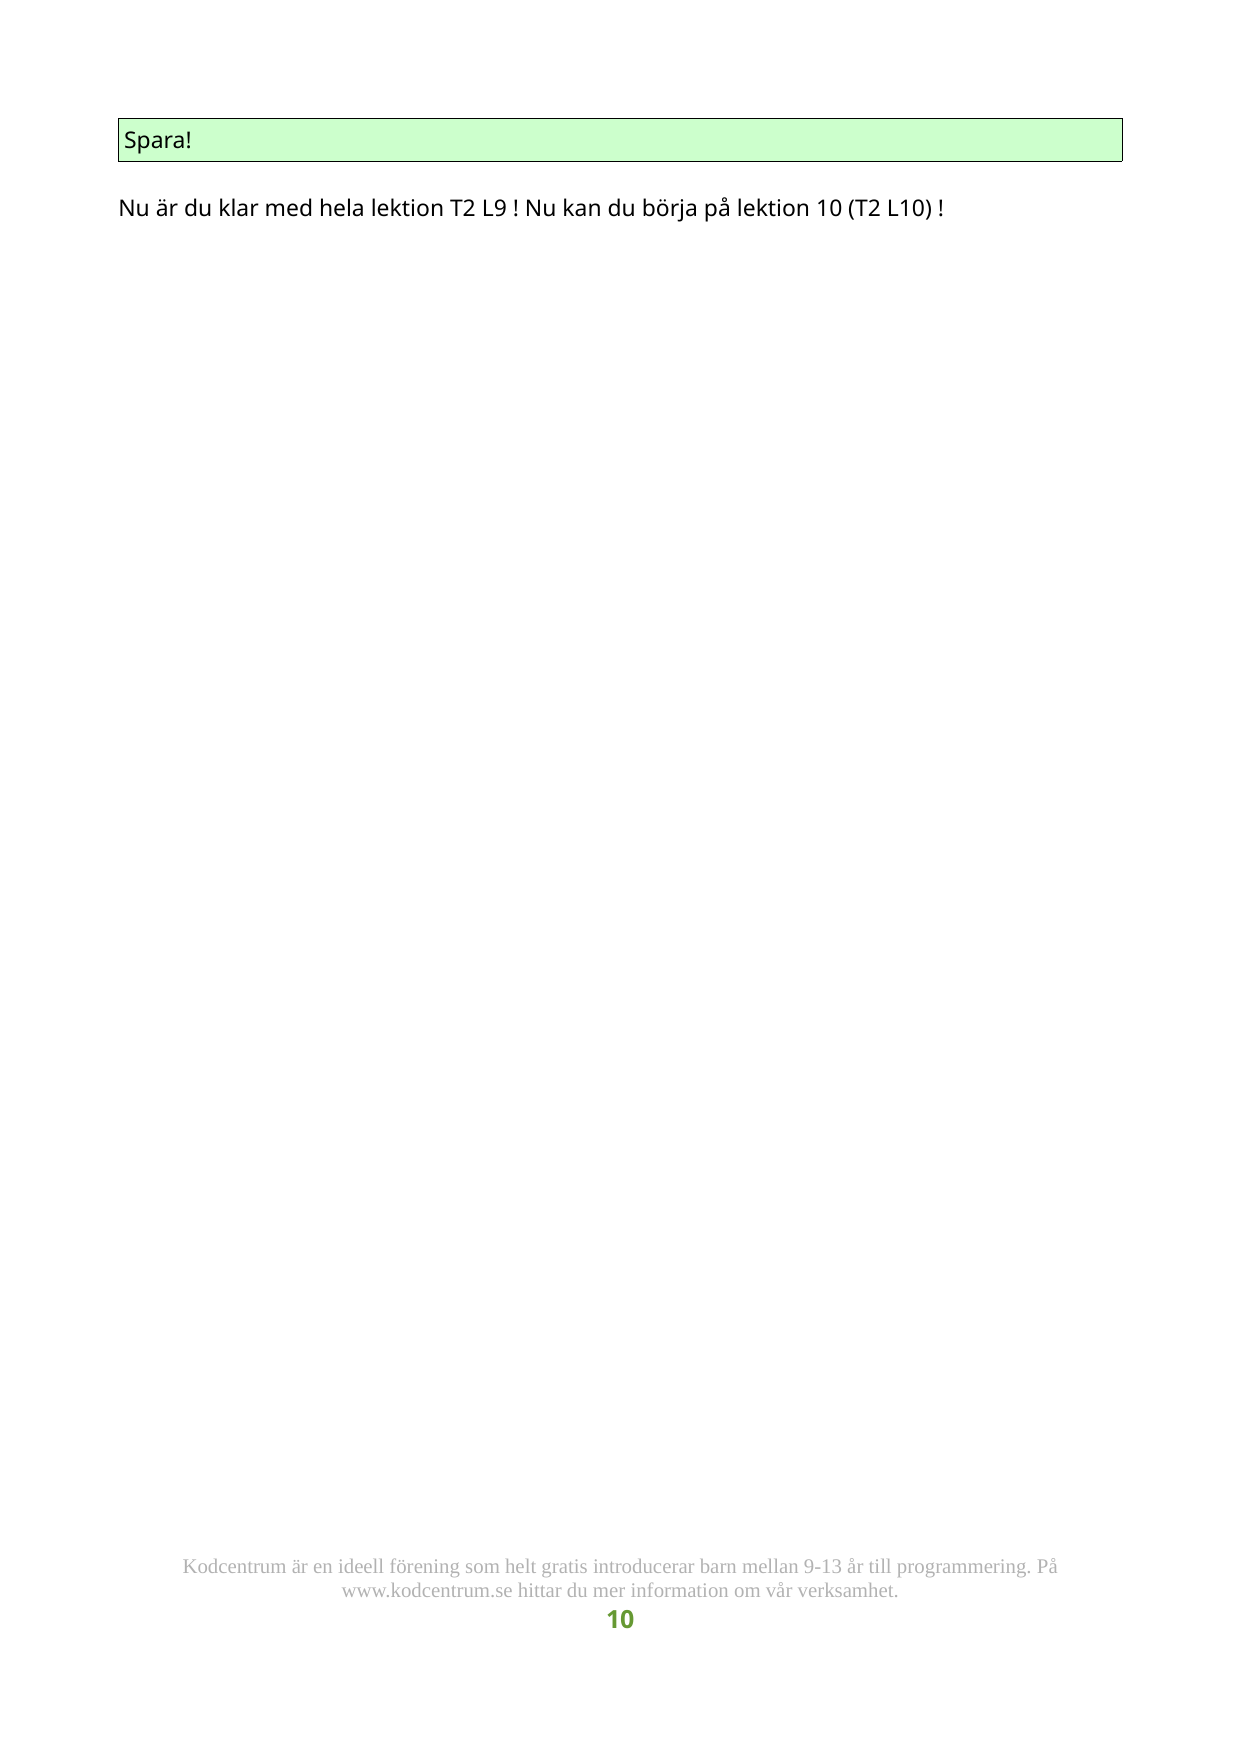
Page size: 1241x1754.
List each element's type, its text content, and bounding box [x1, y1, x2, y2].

text Nu är du klar med hela lektion T2 L9 ! Nu kan du börja på lektion 10 (T2 L10) ! [118, 192, 1122, 223]
table_header Spara! [119, 119, 1122, 161]
